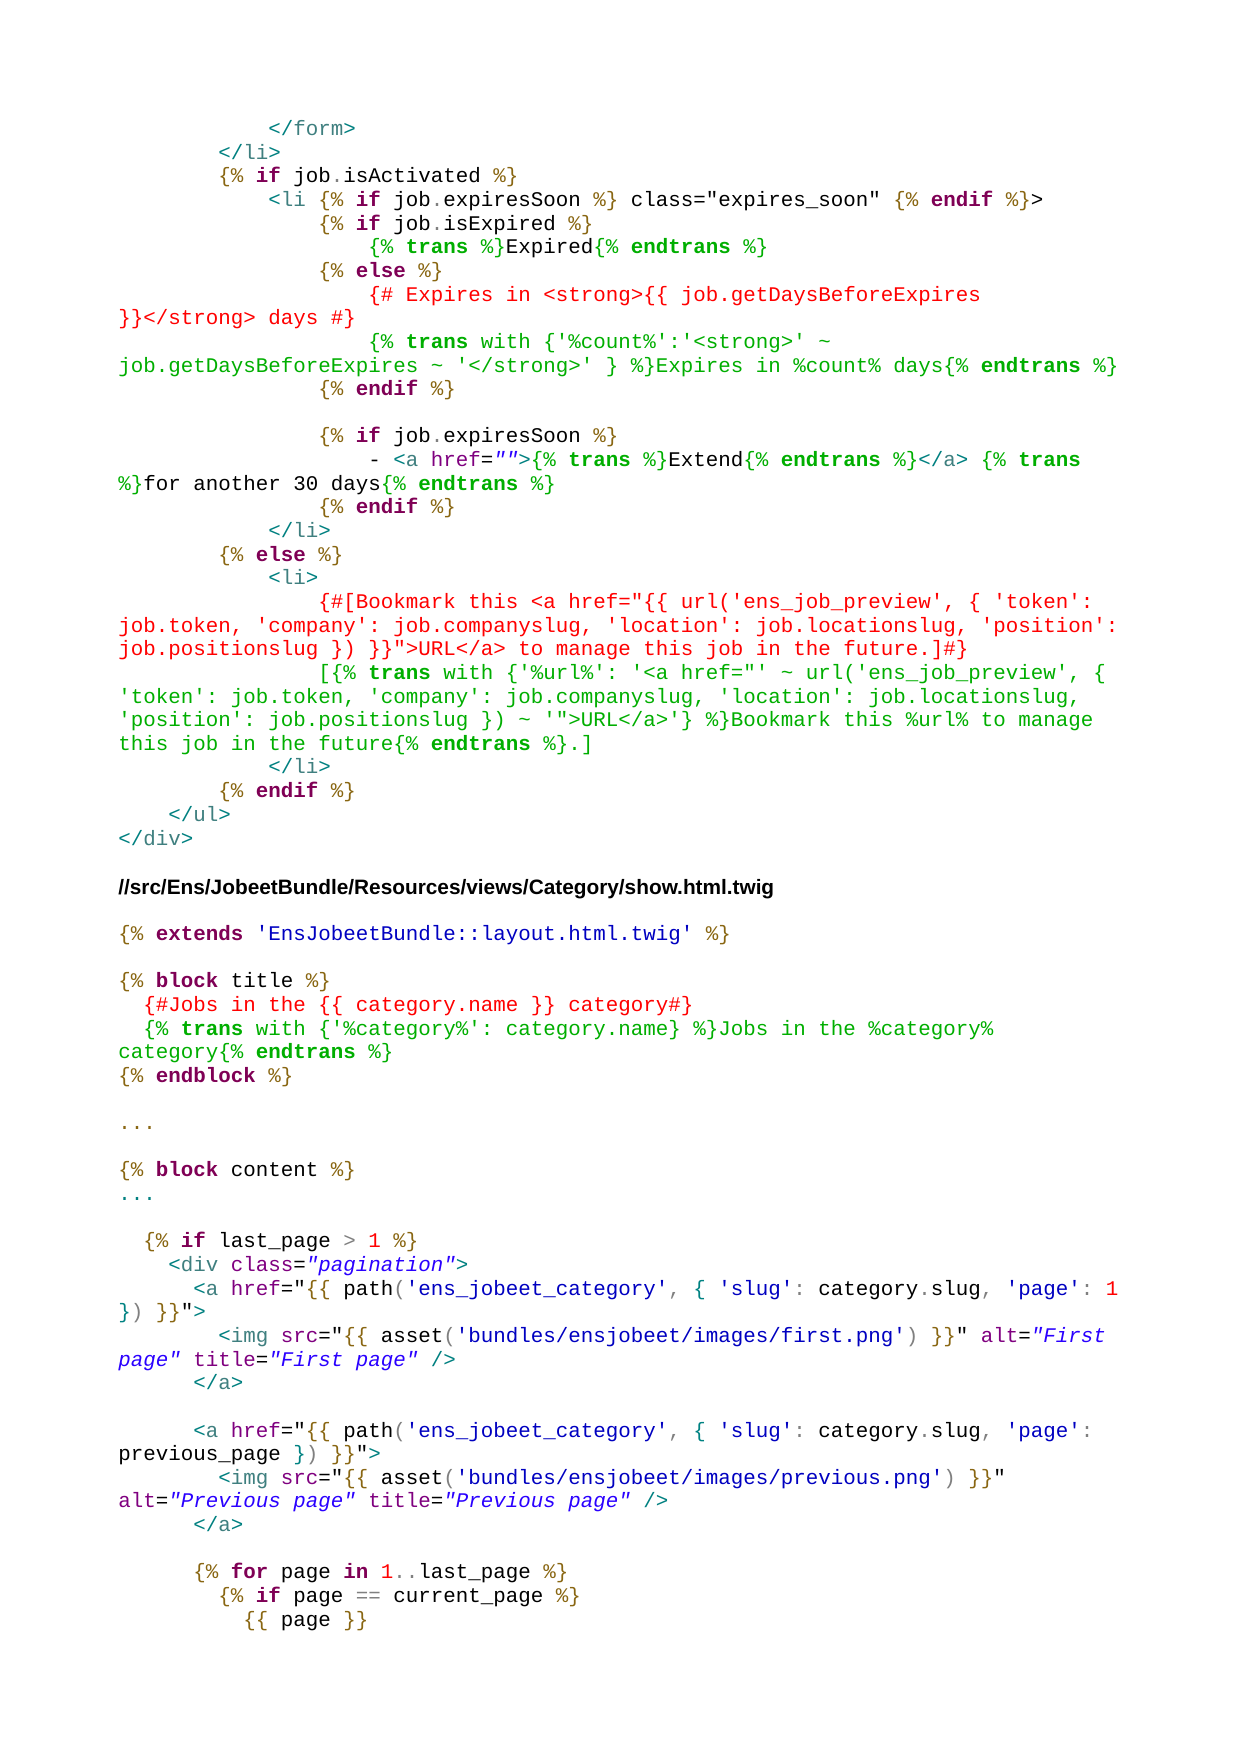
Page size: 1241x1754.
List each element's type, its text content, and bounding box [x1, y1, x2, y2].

text <li> [118, 567, 1122, 591]
text ... [118, 1183, 1122, 1207]
text </form> [118, 118, 1122, 142]
text {% endif %} [118, 496, 1122, 520]
text - <a href="">{% trans %}Extend{% endtrans %}</a> {% trans %}for another 30 days{% endtrans %} [118, 449, 1122, 496]
text {% else %} [118, 544, 1122, 567]
text <a href="{{ path('ens_jobeet_category', { 'slug': category.slug, 'page': 1 }) }}"> [118, 1278, 1122, 1325]
text </ul> [118, 804, 1122, 827]
text </a> [118, 1372, 1122, 1396]
text {% for page in 1..last_page %} [118, 1561, 1122, 1585]
text <img src="{{ asset('bundles/ensjobeet/images/first.png') }}" alt="First page" title="First page" /> [118, 1325, 1122, 1372]
text {% if last_page > 1 %} [118, 1230, 1122, 1254]
text </li> [118, 757, 1122, 780]
text <li {% if job.expiresSoon %} class="expires_soon" {% endif %}> [118, 189, 1122, 213]
text </li> [118, 142, 1122, 165]
text {% endblock %} [118, 1065, 1122, 1088]
text {% trans with {'%category%': category.name} %}Jobs in the %category% category{% endtrans %} [118, 1018, 1122, 1065]
text </li> [118, 520, 1122, 544]
text <div class="pagination"> [118, 1254, 1122, 1278]
text ... [118, 1112, 1122, 1136]
text //src/Ens/JobeetBundle/Resources/views/Category/show.html.twig [118, 875, 1122, 899]
text {% endif %} [118, 378, 1122, 402]
text </a> [118, 1514, 1122, 1538]
text {% if job.expiresSoon %} [118, 426, 1122, 449]
text <img src="{{ asset('bundles/ensjobeet/images/previous.png') }}" alt="Previous page" title="Previous page" /> [118, 1467, 1122, 1514]
text {% else %} [118, 260, 1122, 284]
text {% if page == current_page %} [118, 1585, 1122, 1609]
text {#[Bookmark this <a href="{{ url('ens_job_preview', { 'token': job.token, 'company': job.companyslug, 'location': job.locationslug, 'position': job.positionslug }) }}">URL</a> to manage this job in the future.]#} [118, 591, 1122, 662]
text {% extends 'EnsJobeetBundle::layout.html.twig' %} [118, 923, 1122, 947]
text </div> [118, 827, 1122, 851]
text {% endif %} [118, 780, 1122, 804]
text [{% trans with {'%url%': '<a href="' ~ url('ens_job_preview', { 'token': job.token, 'company': job.companyslug, 'location': job.locationslug, 'position': job.positionslug }) ~ '">URL</a>'} %}Bookmark this %url% to manage this job in the future{% endtrans %}.] [118, 662, 1122, 757]
text {% block content %} [118, 1159, 1122, 1183]
text {% trans with {'%count%':'<strong>' ~ job.getDaysBeforeExpires ~ '</strong>' } %}Expires in %count% days{% endtrans %} [118, 331, 1122, 378]
text {% if job.isExpired %} [118, 213, 1122, 236]
text <a href="{{ path('ens_jobeet_category', { 'slug': category.slug, 'page': previous_page }) }}"> [118, 1419, 1122, 1467]
text {% block title %} [118, 970, 1122, 994]
text {% if job.isActivated %} [118, 165, 1122, 189]
text {{ page }} [118, 1609, 1122, 1632]
text {# Expires in <strong>{{ job.getDaysBeforeExpires }}</strong> days #} [118, 284, 1122, 331]
text {% trans %}Expired{% endtrans %} [118, 236, 1122, 260]
text {#Jobs in the {{ category.name }} category#} [118, 994, 1122, 1018]
